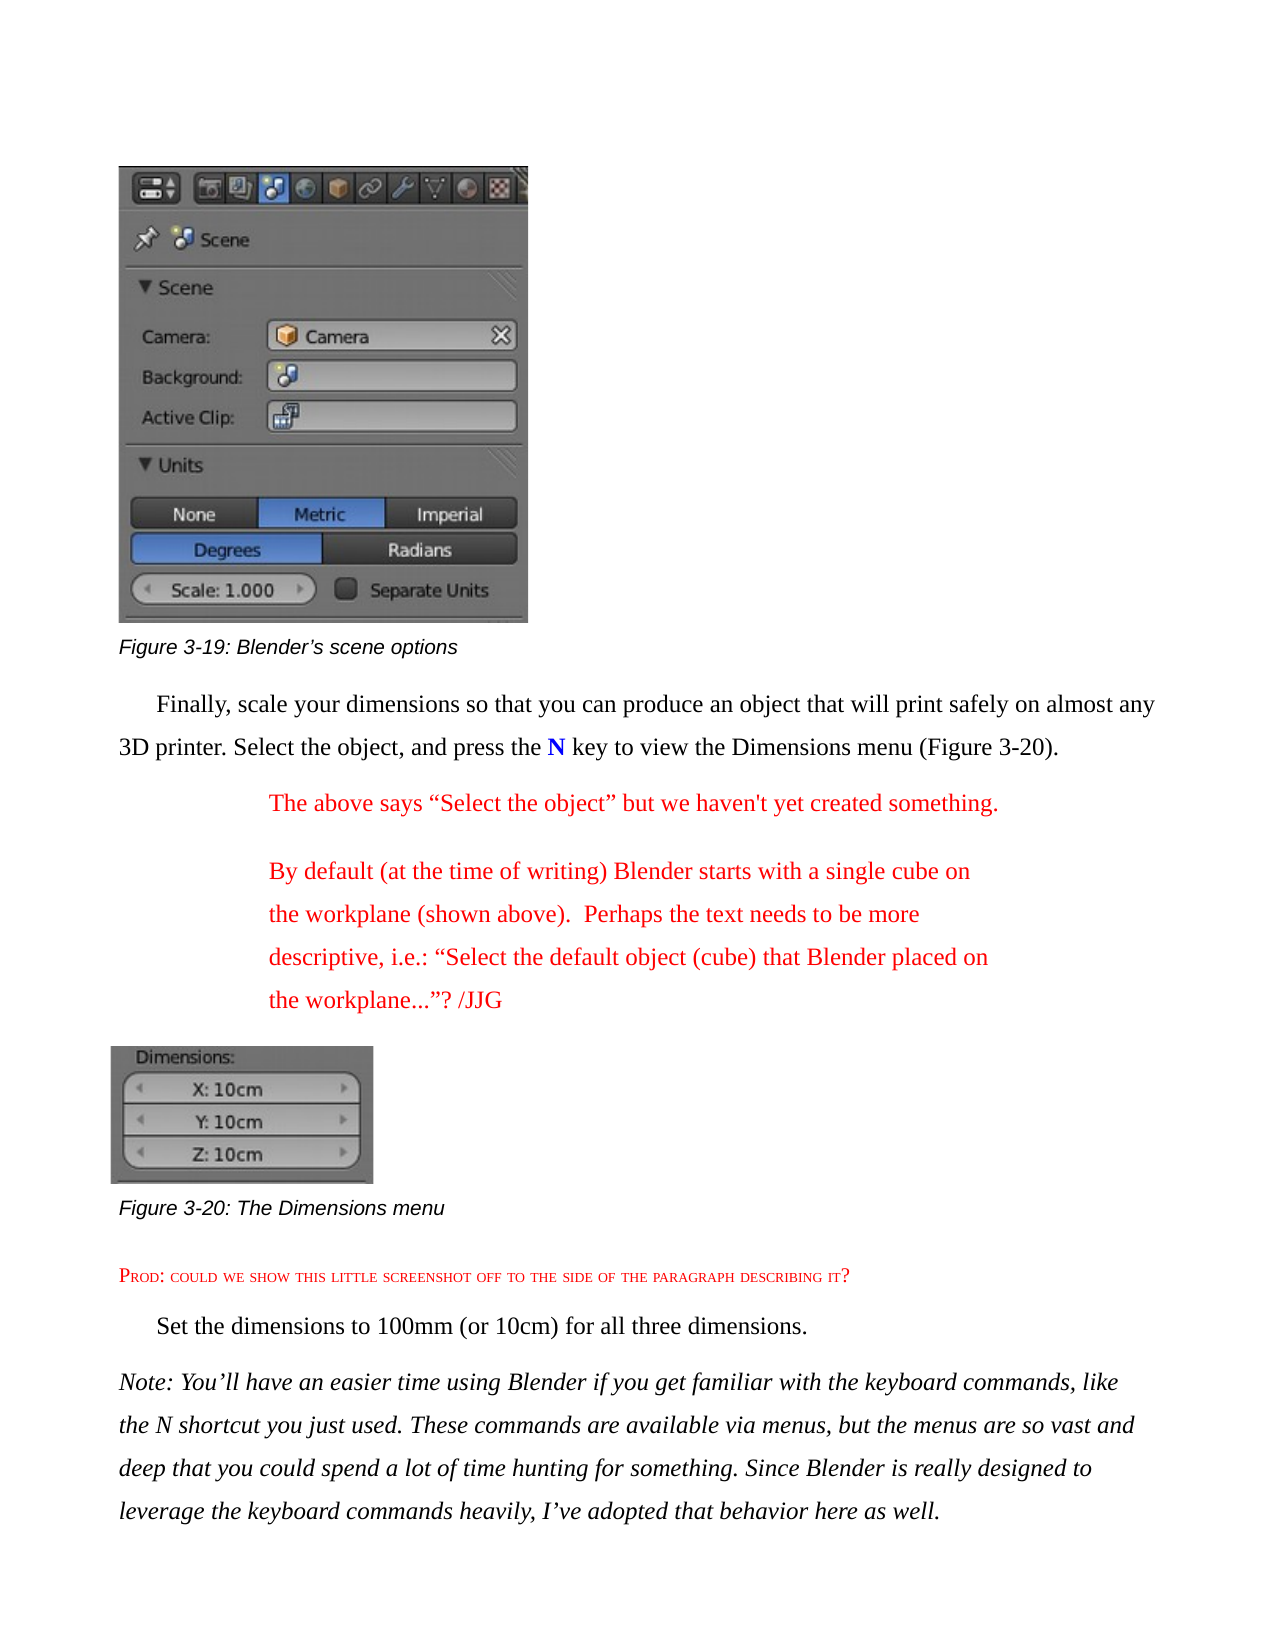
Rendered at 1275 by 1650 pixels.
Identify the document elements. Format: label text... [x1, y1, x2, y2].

text Figure 3-20: The Dimensions menu [118, 1054, 1156, 1219]
picture [110, 1046, 374, 1184]
text Note: You’ll have an easier time using Blender if you get familiar with the keyboard commands, like the N shortcut you just used. These commands are available via menus, but the menus are so vast and deep that you could spend a lot of time hunting for something. Since Blender is really designed to leverage the keyboard commands heavily, I’ve adopted that behavior here as well. [118, 1367, 1156, 1525]
picture [118, 166, 529, 623]
text Set the dimensions to 100mm (or 10cm) for all three dimensions. [118, 1311, 1156, 1340]
text The above says “Select the object” but we haven't yet created something. [268, 788, 1006, 817]
text Finally, scale your dimensions so that you can produce an object that will print safely on almost any 3D printer. Select the object, and press the N key to view the Dimensions menu (Figure 3-20). [118, 689, 1156, 761]
text Figure 3-19: Blender’s scene options [118, 179, 1156, 659]
text By default (at the time of writing) Blender starts with a single cube on the workplane (shown above). Perhaps the text needs to be more descriptive, i.e.: “Select the default object (cube) that Blender placed on the workplane...”? /JJG [268, 856, 1006, 1014]
text Prod: could we show this little screenshot off to the side of the paragraph describing it? [118, 1263, 1156, 1287]
